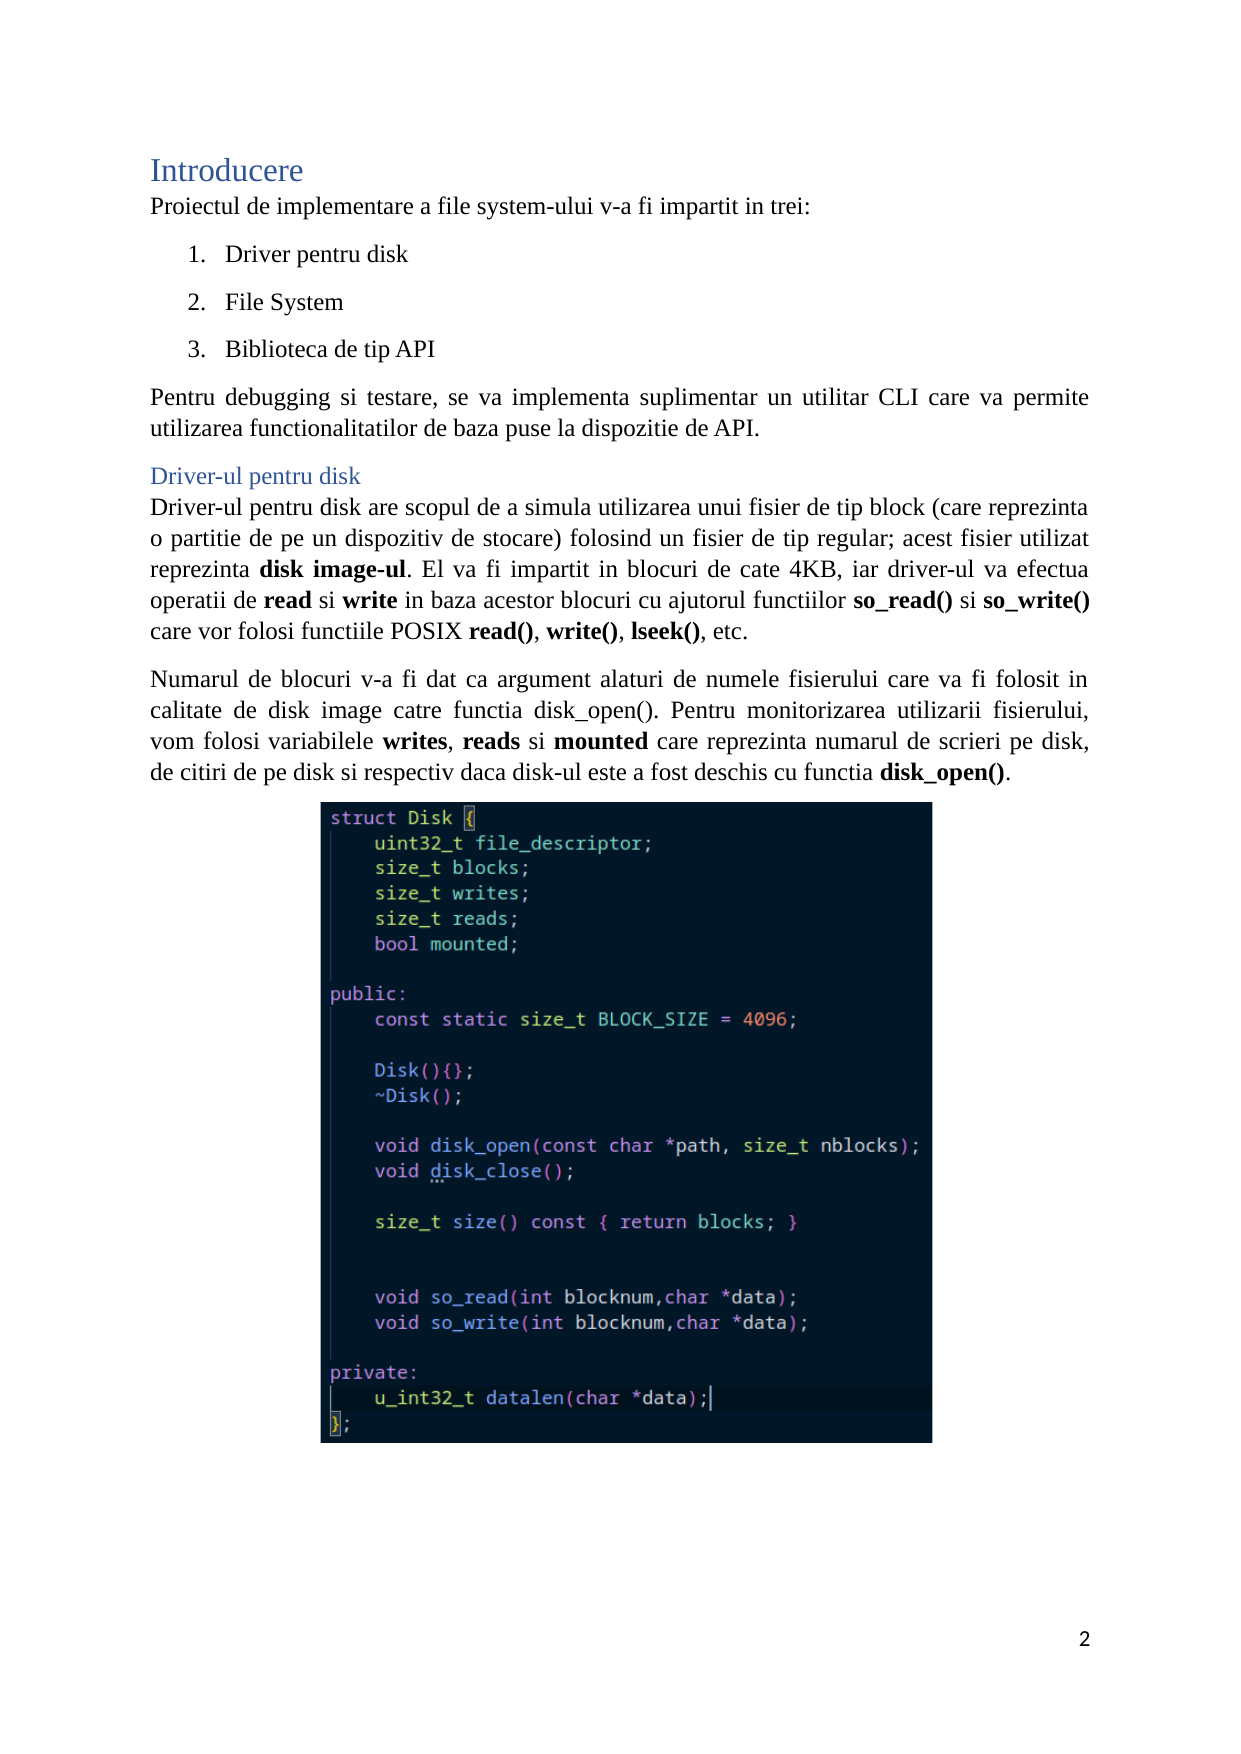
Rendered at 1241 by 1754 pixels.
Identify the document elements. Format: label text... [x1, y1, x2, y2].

list Driver pentru disk [187, 239, 1090, 268]
text Pentru debugging si testare, se va implementa suplimentar un utilitar CLI care va permite utilizarea functionalitatilor de baza puse la dispozitie de API. [150, 382, 1090, 442]
text Numarul de blocuri v-a fi dat ca argument alaturi de numele fisierului care va fi folosit in calitate de disk image catre functia disk_open(). Pentru monitorizarea utilizarii fisierului, vom folosi variabilele writes, reads si mounted care reprezinta numarul de scrieri pe disk, de citiri de pe disk si respectiv daca disk-ul este a fost deschis cu functia disk_open(). [150, 664, 1090, 786]
text Driver-ul pentru disk are scopul de a simula utilizarea unui fisier de tip block (care reprezinta o partitie de pe un dispozitiv de stocare) folosind un fisier de tip regular; acest fisier utilizat reprezinta disk image-ul. El va fi impartit in blocuri de cate 4KB, iar driver-ul va efectua operatii de read si write in baza acestor blocuri cu ajutorul functiilor so_read() si so_write() care vor folosi functiile POSIX read(), write(), lseek(), etc. [150, 492, 1090, 645]
list Biblioteca de tip API [187, 334, 1090, 363]
list File System [187, 287, 1090, 316]
text Proiectul de implementare a file system-ului v-a fi impartit in trei: [150, 191, 1090, 220]
subtitle Introducere [150, 150, 1090, 188]
picture [320, 802, 933, 1443]
subtitle Driver-ul pentru disk [150, 461, 1090, 490]
